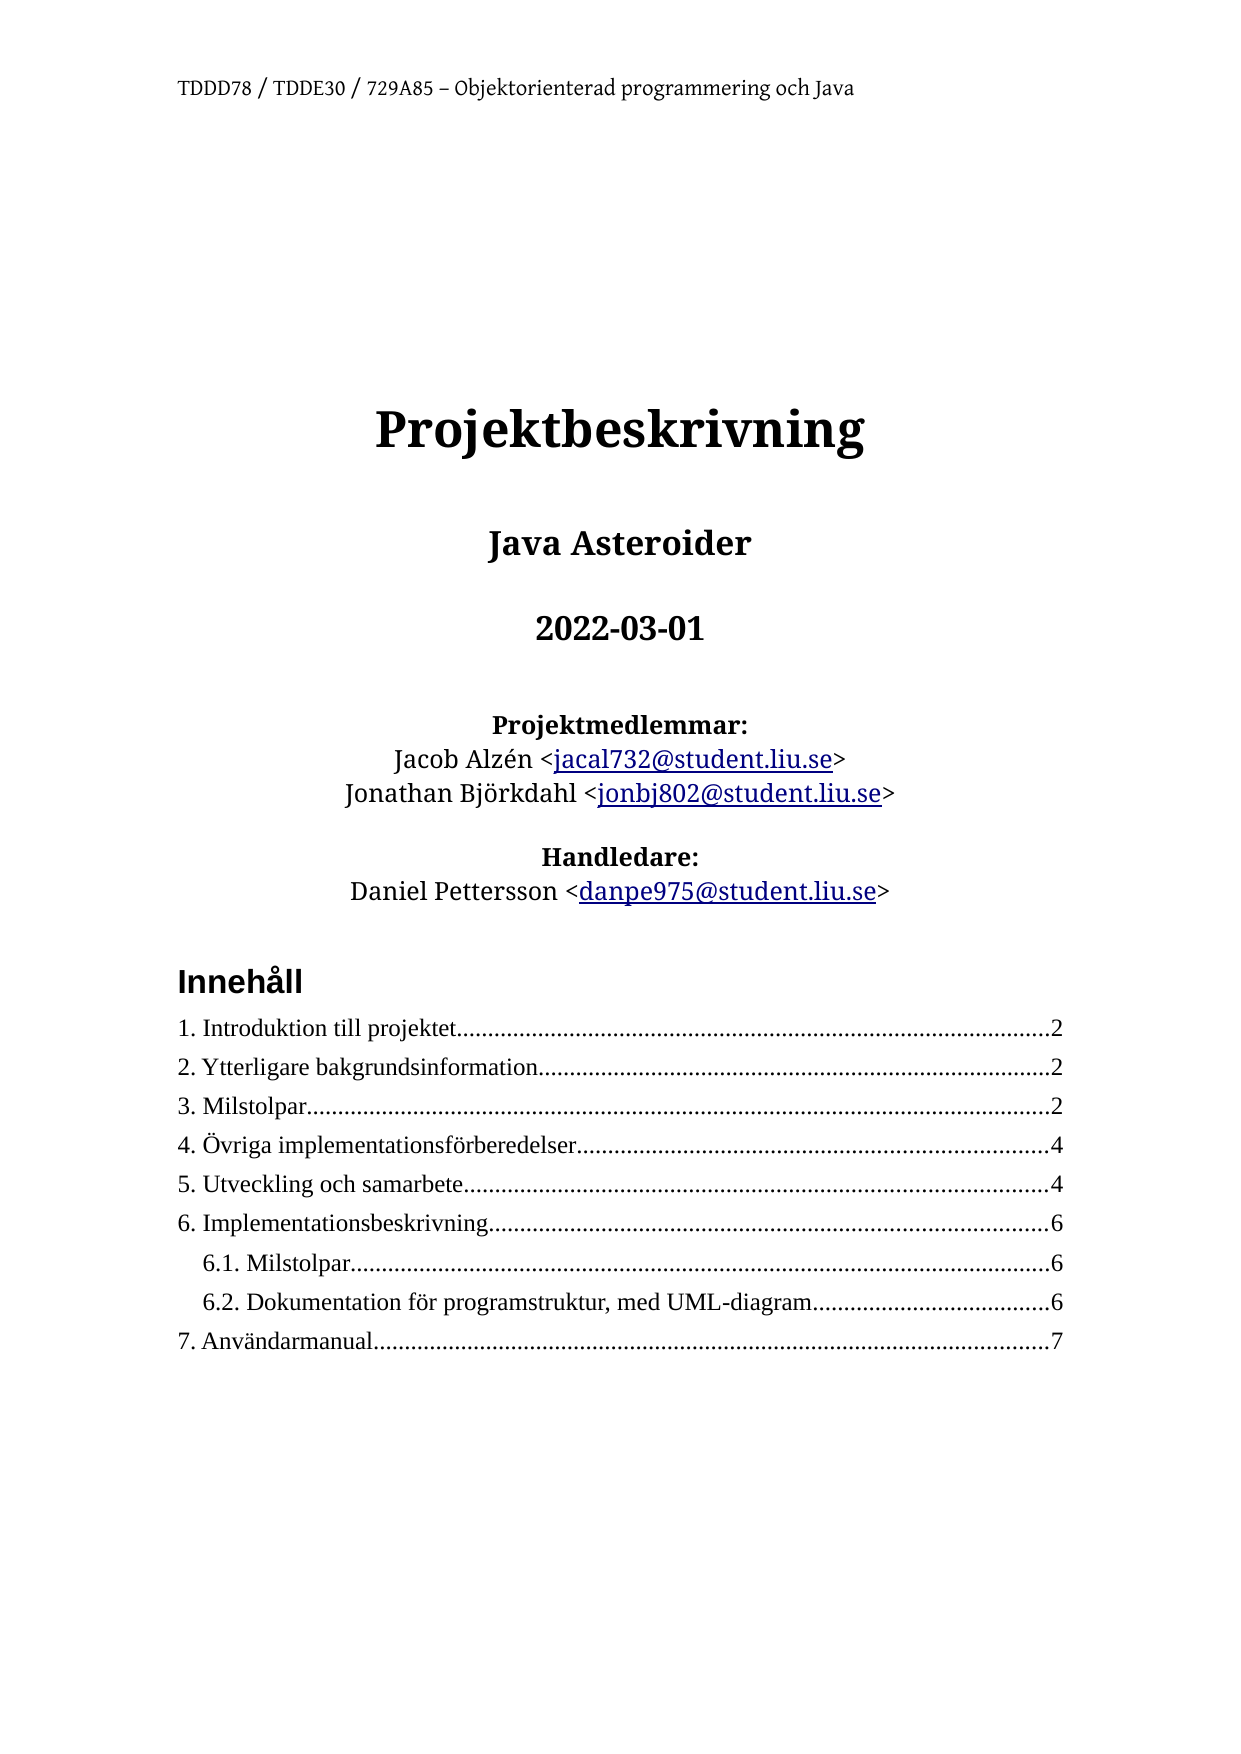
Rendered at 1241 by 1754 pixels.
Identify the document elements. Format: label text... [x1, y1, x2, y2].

text Projektmedlemmar: [177, 708, 1063, 742]
text 2. Ytterligare bakgrundsinformation 2 [177, 1052, 1063, 1081]
text 6.2. Dokumentation för programstruktur, med UML-diagram 6 [202, 1287, 1063, 1316]
text Daniel Pettersson <danpe975@student.liu.se> [177, 873, 1063, 907]
text Jacob Alzén <jacal732@student.liu.se> [177, 742, 1063, 776]
text 6. Implementationsbeskrivning 6 [177, 1208, 1063, 1237]
text 3. Milstolpar 2 [177, 1091, 1063, 1120]
text TDDD78 / TDDE30 / 729A85 – Objektorienterad programmering och Java [177, 75, 1063, 102]
text Projektbeskrivning [177, 394, 1063, 462]
text 1. Introduktion till projektet 2 [177, 1013, 1063, 1041]
subtitle Innehåll [177, 962, 1063, 1000]
text Java Asteroider [177, 520, 1063, 566]
text Handledare: [177, 839, 1063, 873]
text 2022-03-01 [177, 604, 1063, 650]
text Jonathan Björkdahl <jonbj802@student.liu.se> [177, 776, 1063, 810]
text 4. Övriga implementationsförberedelser 4 [177, 1130, 1063, 1159]
text 6.1. Milstolpar 6 [202, 1248, 1063, 1276]
text 7. Användarmanual 7 [177, 1326, 1063, 1355]
text 5. Utveckling och samarbete 4 [177, 1169, 1063, 1198]
